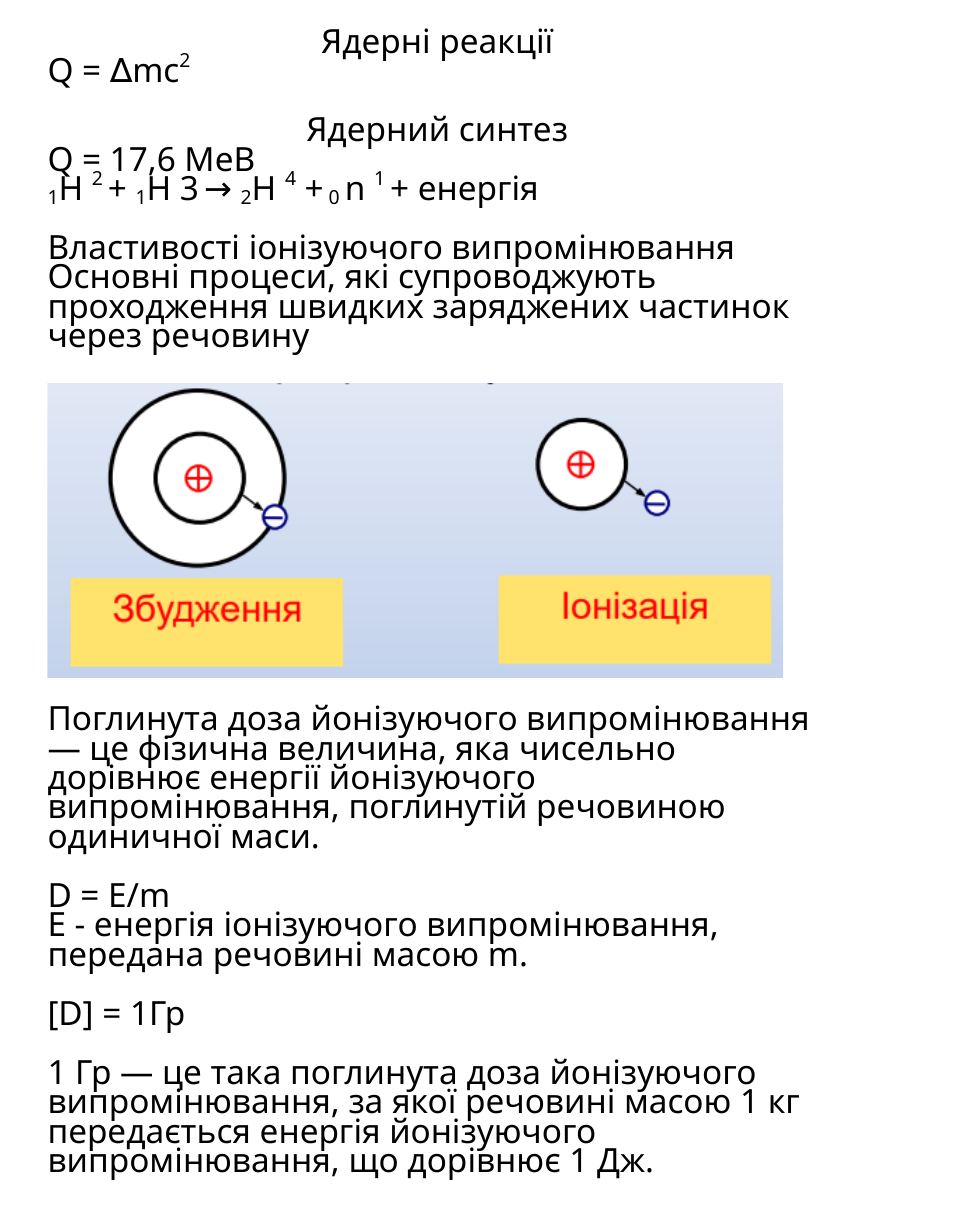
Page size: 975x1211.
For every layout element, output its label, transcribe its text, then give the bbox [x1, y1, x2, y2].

text Поглинута доза йонізуючого випромінювання — це фізична величина, яка чисельно дорівнює енергії йонізуючого випромінювання, поглинутій речовиною одиничної маси. [47, 707, 827, 854]
text Ядерні реакції [47, 29, 827, 59]
text Q = ∆mc2 [115, 62, 128, 79]
text Властивості іонізуючого випромінювання [47, 236, 827, 265]
text E - енергія іонізуючого випромінювання, передана речовині масою m. [47, 913, 827, 972]
text Q = 17,6 МеВ [64, 147, 827, 177]
text 1H 2 + 1H 3 → 2H 4 + 0 n 1 + енергія [47, 177, 827, 206]
text Q = 17,6 МеВ [47, 147, 65, 177]
text Ядерний синтез [47, 118, 827, 147]
text Q = 17,6 МеВ [192, 147, 206, 166]
picture [47, 383, 784, 678]
text D = E/m [47, 884, 827, 913]
text Q = ∆mc2 [47, 59, 65, 88]
text Q = 17,6 МеВ [52, 150, 68, 169]
text 1 Гр — це така поглинута доза йонізуючого випромінювання, за якої речовині масою 1 кг передається енергія йонізуючого випромінювання, що дорівнює 1 Дж. [47, 1061, 827, 1179]
text Основні процеси, які супроводжують проходження швидких заряджених частинок через речовину [47, 265, 827, 354]
text Q = ∆mc2 [65, 59, 827, 88]
text Q = ∆mc2 [52, 61, 68, 80]
text [D] = 1Гр [47, 1002, 827, 1031]
